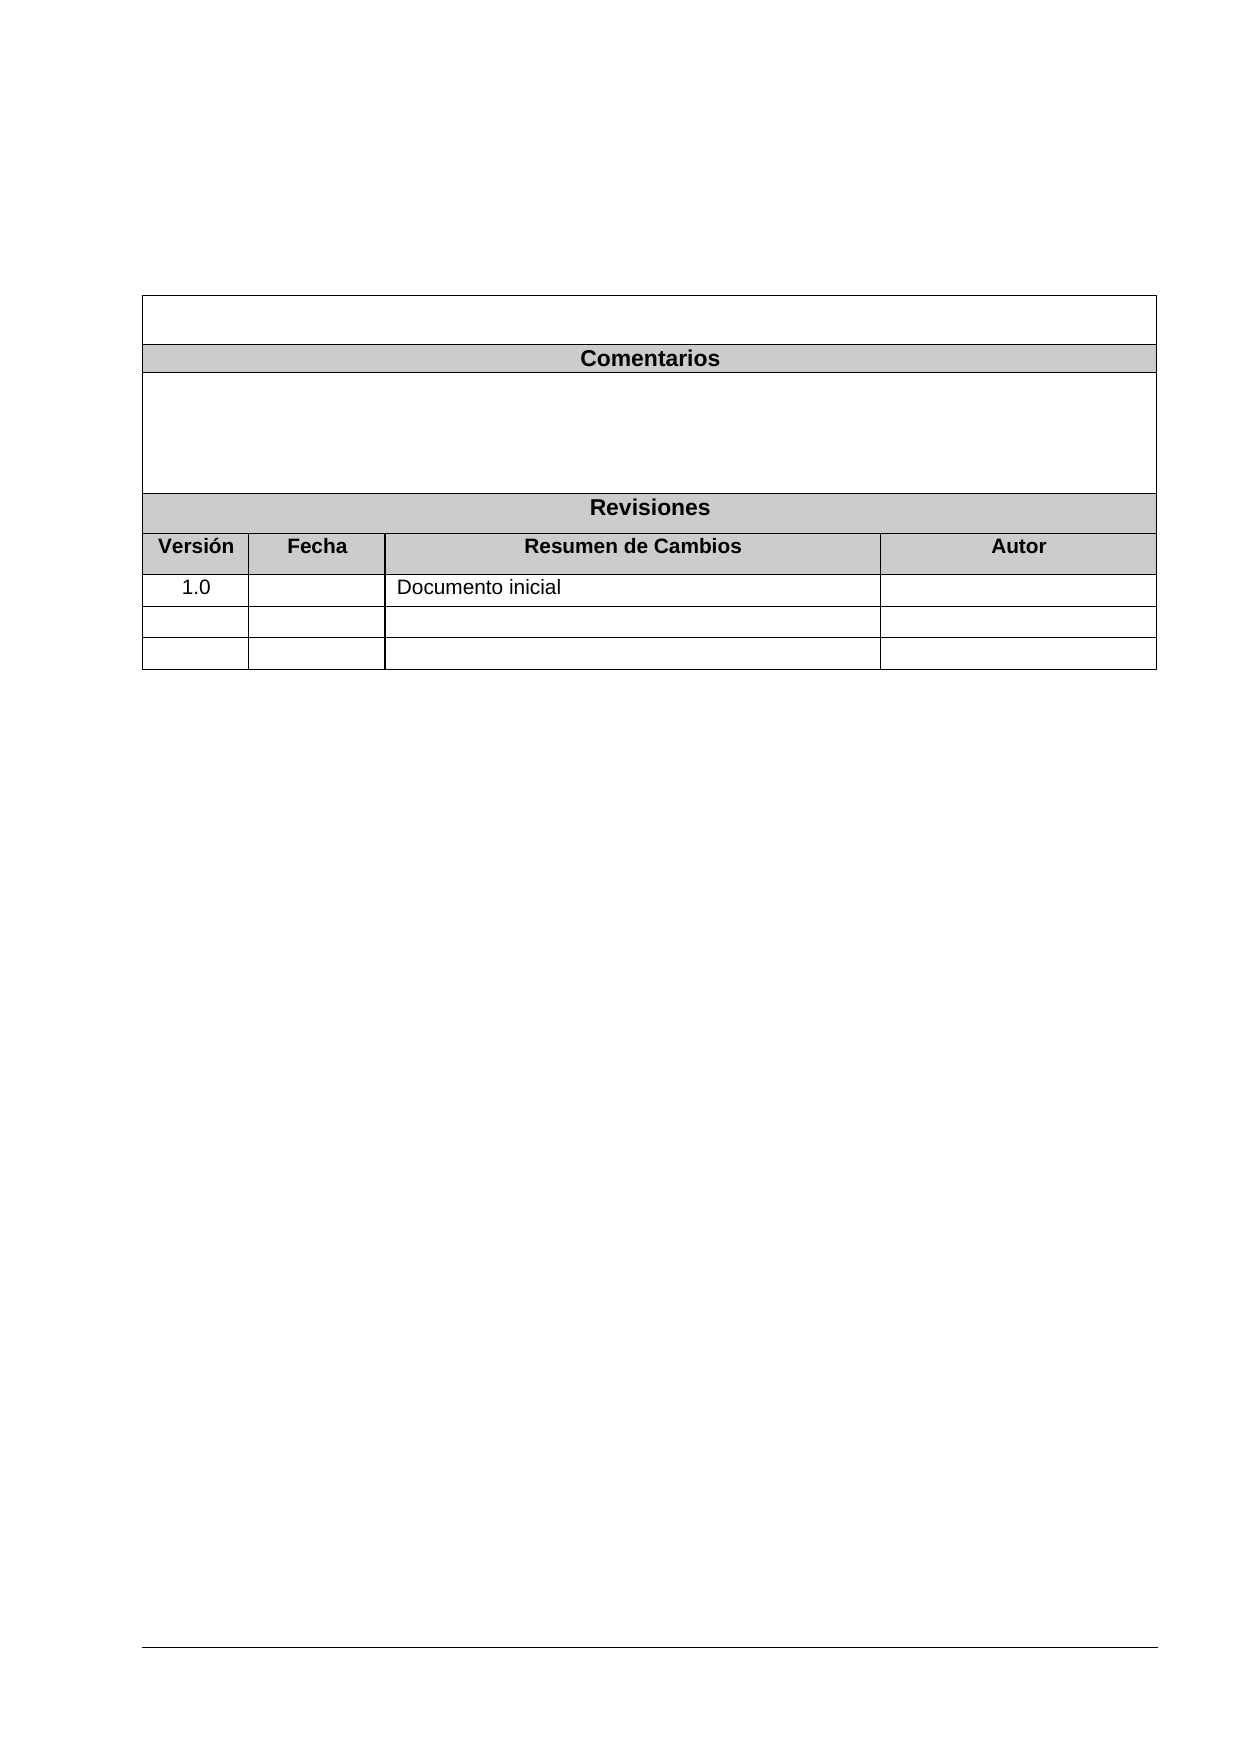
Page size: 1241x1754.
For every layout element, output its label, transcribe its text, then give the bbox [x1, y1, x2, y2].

table_cell [249, 638, 384, 669]
table_cell [386, 607, 880, 637]
table_cell Resumen de Cambios [386, 534, 880, 574]
table_cell [249, 607, 384, 637]
table_cell [143, 607, 248, 637]
table_cell [881, 575, 1156, 606]
table_cell [881, 607, 1156, 637]
table_cell [143, 373, 1156, 492]
table_cell Revisiones [143, 494, 1156, 533]
table_cell Comentarios [143, 345, 1156, 372]
table_cell [881, 638, 1156, 669]
table_cell Fecha [249, 534, 384, 574]
table_cell Autor [881, 534, 1156, 574]
table_cell [249, 575, 384, 606]
table_cell Versión [143, 534, 248, 574]
table_cell [386, 638, 880, 669]
table_cell [143, 296, 1156, 344]
table_cell [143, 638, 248, 669]
table_cell Documento inicial [386, 575, 880, 606]
table_cell 1.0 [143, 575, 248, 606]
